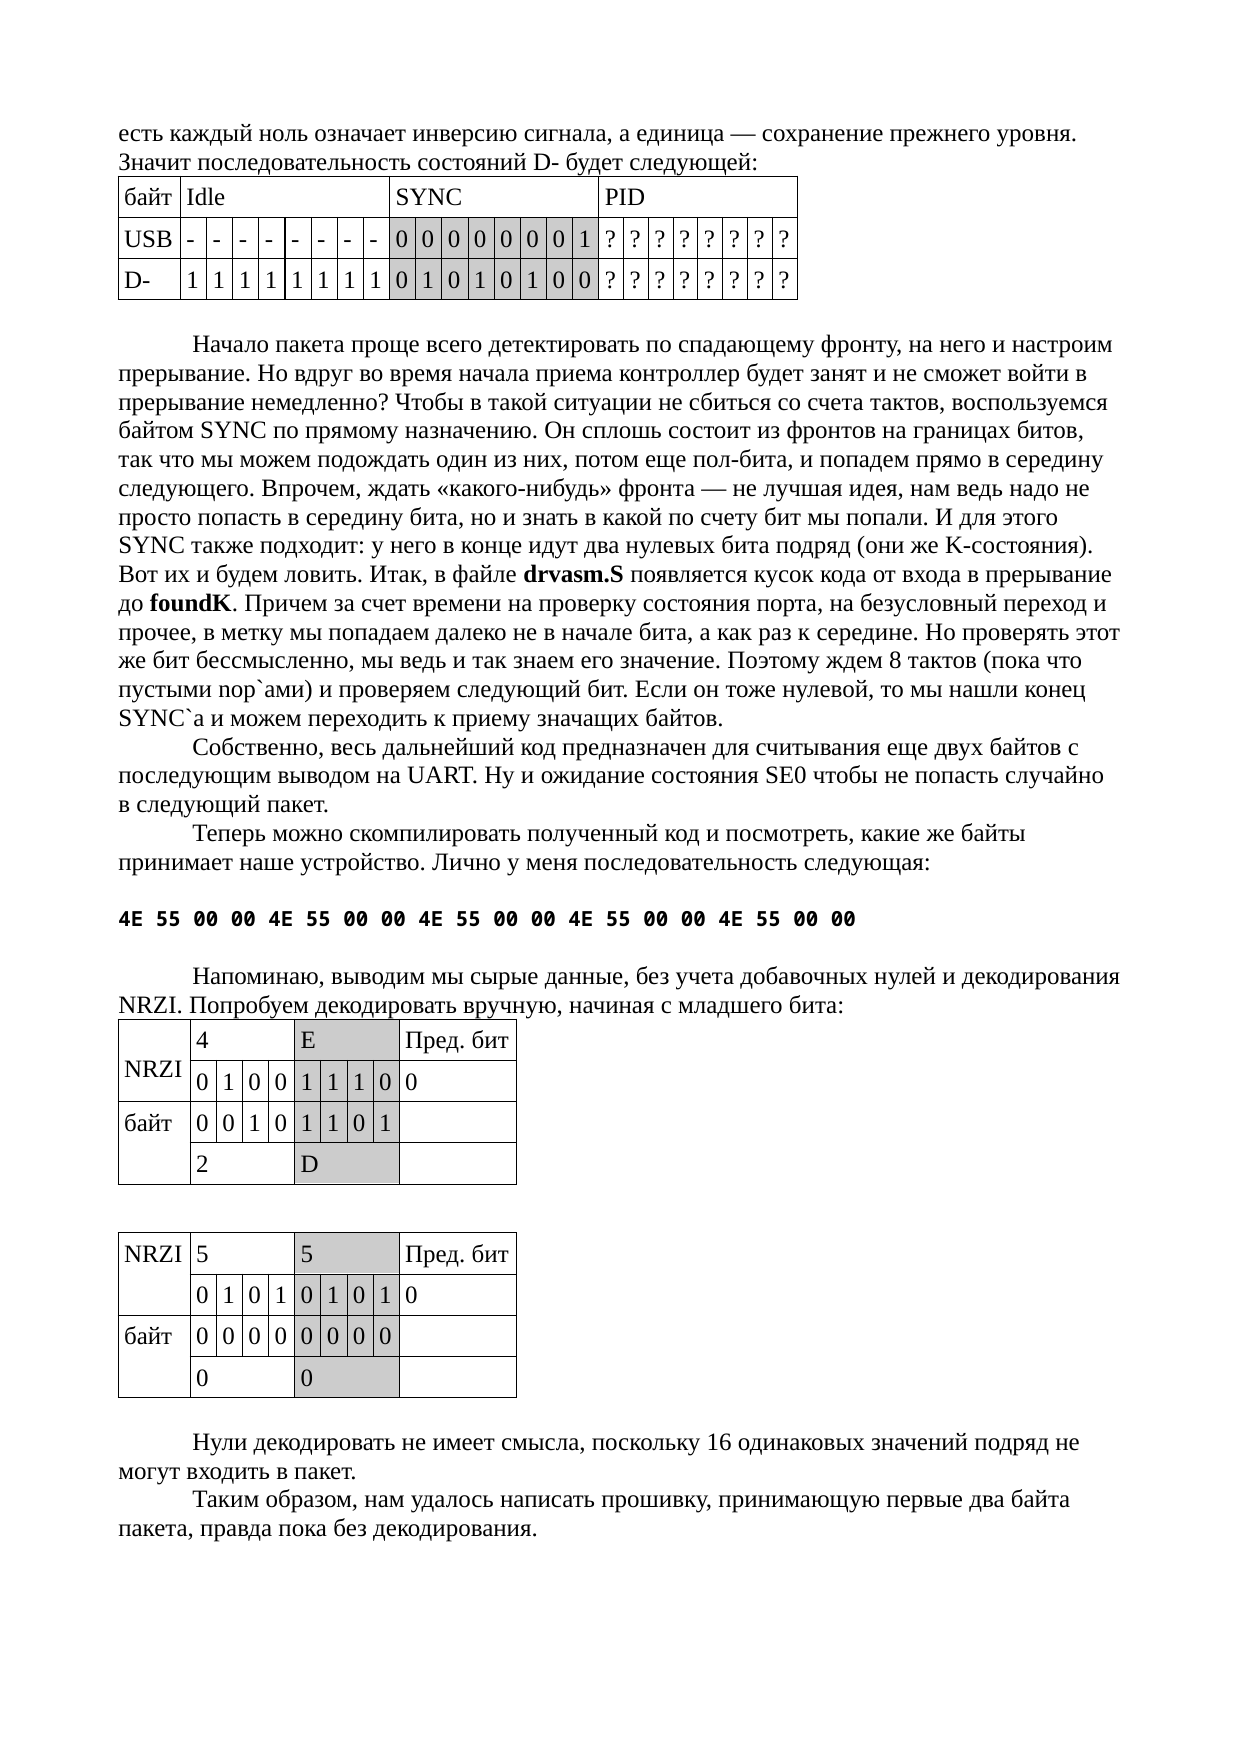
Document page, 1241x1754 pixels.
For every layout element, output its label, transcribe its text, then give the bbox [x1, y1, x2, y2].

table_cell 0 [269, 1316, 294, 1356]
table_cell - [181, 218, 206, 258]
text есть каждый ноль означает инверсию сигнала, а единица — сохранение прежнего уровня. Значит последовательность состояний D- будет следующей: [118, 118, 1122, 176]
table_cell 0 [374, 1316, 399, 1356]
table_cell 0 [495, 218, 520, 258]
table_cell 0 [191, 1316, 216, 1356]
table_cell 1 [233, 259, 258, 299]
table_cell 0 [269, 1061, 294, 1101]
table_header E [295, 1020, 399, 1060]
table_cell 0 [442, 259, 468, 299]
table_cell 1 [321, 1102, 347, 1142]
table_cell 0 [374, 1061, 399, 1101]
table_cell 0 [547, 259, 572, 299]
table_cell 1 [312, 259, 337, 299]
table_cell ? [599, 218, 623, 258]
table_cell 1 [286, 259, 311, 299]
table_cell 0 [295, 1357, 399, 1397]
table_cell 1 [374, 1275, 399, 1315]
table_header NRZI [119, 1233, 190, 1315]
table_cell [400, 1143, 516, 1183]
table_cell 0 [547, 218, 572, 258]
table_cell ? [624, 259, 648, 299]
table_cell - [259, 218, 284, 258]
table_cell ? [649, 259, 673, 299]
table_cell 0 [295, 1316, 320, 1356]
table_header байт [119, 177, 180, 217]
table_cell ? [649, 218, 673, 258]
table_cell 1 [217, 1061, 242, 1101]
table_cell 0 [521, 218, 546, 258]
table_cell D [295, 1143, 399, 1183]
table_cell [400, 1357, 516, 1397]
text Нули декодировать не имеет смысла, поскольку 16 одинаковых значений подряд не могут входить в пакет. [118, 1427, 1122, 1484]
table_cell ? [748, 259, 772, 299]
table_cell 0 [348, 1316, 373, 1356]
table_cell 0 [416, 218, 441, 258]
text Напоминаю, выводим мы сырые данные, без учета добавочных нулей и декодирования NRZI. Попробуем декодировать вручную, начиная с младшего бита: [118, 932, 1122, 1018]
table_cell 1 [374, 1102, 399, 1142]
table_cell 1 [321, 1061, 347, 1101]
table_header Idle [181, 177, 389, 217]
table_cell USB [119, 218, 180, 258]
table_cell 0 [243, 1061, 268, 1101]
table_cell 2 [191, 1143, 294, 1183]
table_cell ? [773, 218, 797, 258]
table_cell 1 [416, 259, 441, 299]
table_cell 1 [207, 259, 232, 299]
table_cell 0 [348, 1275, 373, 1315]
table_cell 1 [521, 259, 546, 299]
table_header NRZI [119, 1020, 190, 1101]
table_cell 0 [191, 1275, 216, 1315]
text Теперь можно скомпилировать полученный код и посмотреть, какие же байты принимает наше устройство. Лично у меня последовательность следующая: [118, 818, 1122, 875]
table_cell D- [119, 259, 180, 299]
table_cell 0 [400, 1275, 516, 1315]
text 4E 55 00 00 4E 55 00 00 4E 55 00 00 4E 55 00 00 4E 55 00 00 [118, 875, 1122, 932]
table_cell байт [119, 1316, 190, 1397]
table_cell ? [698, 218, 722, 258]
table_cell 1 [217, 1275, 242, 1315]
table_cell 0 [191, 1102, 216, 1142]
table_cell ? [773, 259, 797, 299]
table_cell 1 [469, 259, 494, 299]
table_header 5 [191, 1233, 294, 1273]
text Таким образом, нам удалось написать прошивку, принимающую первые два байта пакета, правда пока без декодирования. [118, 1484, 1122, 1542]
table_cell ? [723, 218, 747, 258]
table_cell 1 [573, 218, 598, 258]
text Собственно, весь дальнейший код предназначен для считывания еще двух байтов с последующим выводом на UART. Ну и ожидание состояния SE0 чтобы не попасть случайно в следующий пакет. [118, 732, 1122, 818]
table_cell ? [599, 259, 623, 299]
table_cell 0 [295, 1275, 320, 1315]
table_header 5 [295, 1233, 399, 1273]
table_cell 0 [469, 218, 494, 258]
table_cell - [207, 218, 232, 258]
table_cell 1 [243, 1102, 268, 1142]
table_cell 0 [400, 1061, 516, 1101]
table_cell 1 [259, 259, 284, 299]
table_header SYNC [390, 177, 598, 217]
table_cell ? [674, 218, 697, 258]
table_cell 0 [442, 218, 468, 258]
table_cell 0 [191, 1061, 216, 1101]
table_cell ? [674, 259, 697, 299]
table_cell 0 [243, 1275, 268, 1315]
table_cell ? [624, 218, 648, 258]
table_cell 1 [364, 259, 389, 299]
table_cell 1 [295, 1061, 320, 1101]
table_cell 1 [181, 259, 206, 299]
table_cell ? [723, 259, 747, 299]
table_cell 0 [217, 1102, 242, 1142]
table_cell - [364, 218, 389, 258]
table_cell 0 [269, 1102, 294, 1142]
table_cell - [286, 218, 311, 258]
table_header 4 [191, 1020, 294, 1060]
table_cell 0 [191, 1357, 294, 1397]
table_header Пред. бит [400, 1233, 516, 1273]
table_cell [400, 1102, 516, 1142]
table_cell 1 [295, 1102, 320, 1142]
table_cell [400, 1316, 516, 1356]
table_cell байт [119, 1102, 190, 1183]
table_cell 0 [495, 259, 520, 299]
table_cell 0 [390, 259, 415, 299]
table_cell 1 [321, 1275, 347, 1315]
table_cell 0 [348, 1102, 373, 1142]
table_cell - [233, 218, 258, 258]
table_header Пред. бит [400, 1020, 516, 1060]
table_cell 0 [390, 218, 415, 258]
table_cell 1 [348, 1061, 373, 1101]
table_cell 1 [269, 1275, 294, 1315]
table_cell 0 [321, 1316, 347, 1356]
table_header PID [599, 177, 797, 217]
table_cell 0 [217, 1316, 242, 1356]
table_cell 0 [573, 259, 598, 299]
table_cell 1 [338, 259, 363, 299]
table_cell - [338, 218, 363, 258]
table_cell 0 [243, 1316, 268, 1356]
text Начало пакета проще всего детектировать по спадающему фронту, на него и настроим прерывание. Но вдруг во время начала приема контроллер будет занят и не сможет войти в прерывание немедленно? Чтобы в такой ситуации не сбиться со счета тактов, воспользуемся байтом SYNC по прямому назначению. Он сплошь состоит из фронтов на границах битов, так что мы можем подождать один из них, потом еще пол-бита, и попадем прямо в середину следующего. Впрочем, ждать «какого-нибудь» фронта — не лучшая идея, нам ведь надо не просто попасть в середину бита, но и знать в какой по счету бит мы попали. И для этого SYNC также подходит: у него в конце идут два нулевых бита подряд (они же K-состояния). Вот их и будем ловить. Итак, в файле drvasm.S появляется кусок кода от входа в прерывание до foundK. Причем за счет времени на проверку состояния порта, на безусловный переход и прочее, в метку мы попадаем далеко не в начале бита, а как раз к середине. Но проверять этот же бит бессмысленно, мы ведь и так знаем его значение. Поэтому ждем 8 тактов (пока что пустыми nop`ами) и проверяем следующий бит. Если он тоже нулевой, то мы нашли конец SYNC`а и можем переходить к приему значащих байтов. [118, 329, 1122, 732]
table_cell ? [748, 218, 772, 258]
table_cell - [312, 218, 337, 258]
table_cell ? [698, 259, 722, 299]
